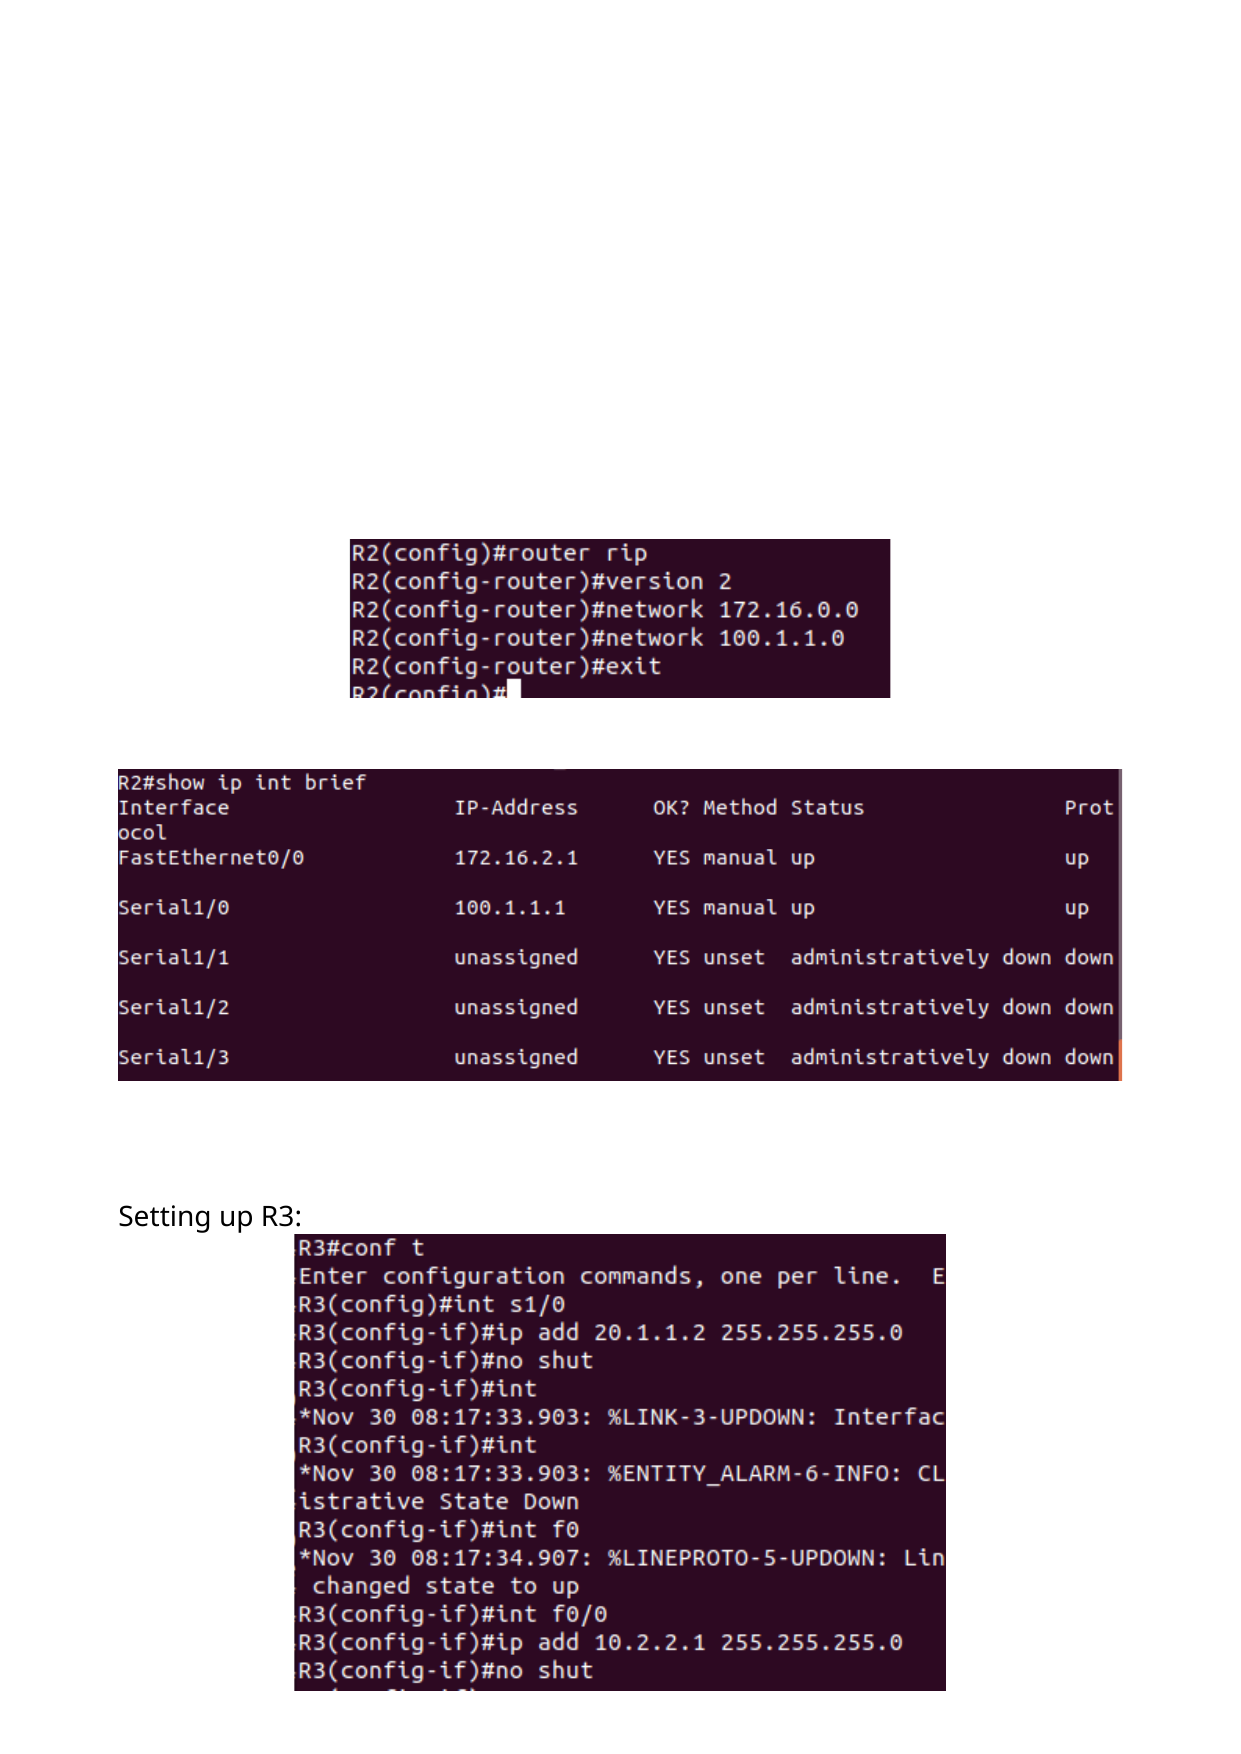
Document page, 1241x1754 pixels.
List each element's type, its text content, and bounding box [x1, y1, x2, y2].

picture [349, 539, 891, 698]
picture [118, 769, 1123, 1081]
text Setting up R3: [118, 1196, 1122, 1234]
picture [294, 1234, 946, 1691]
